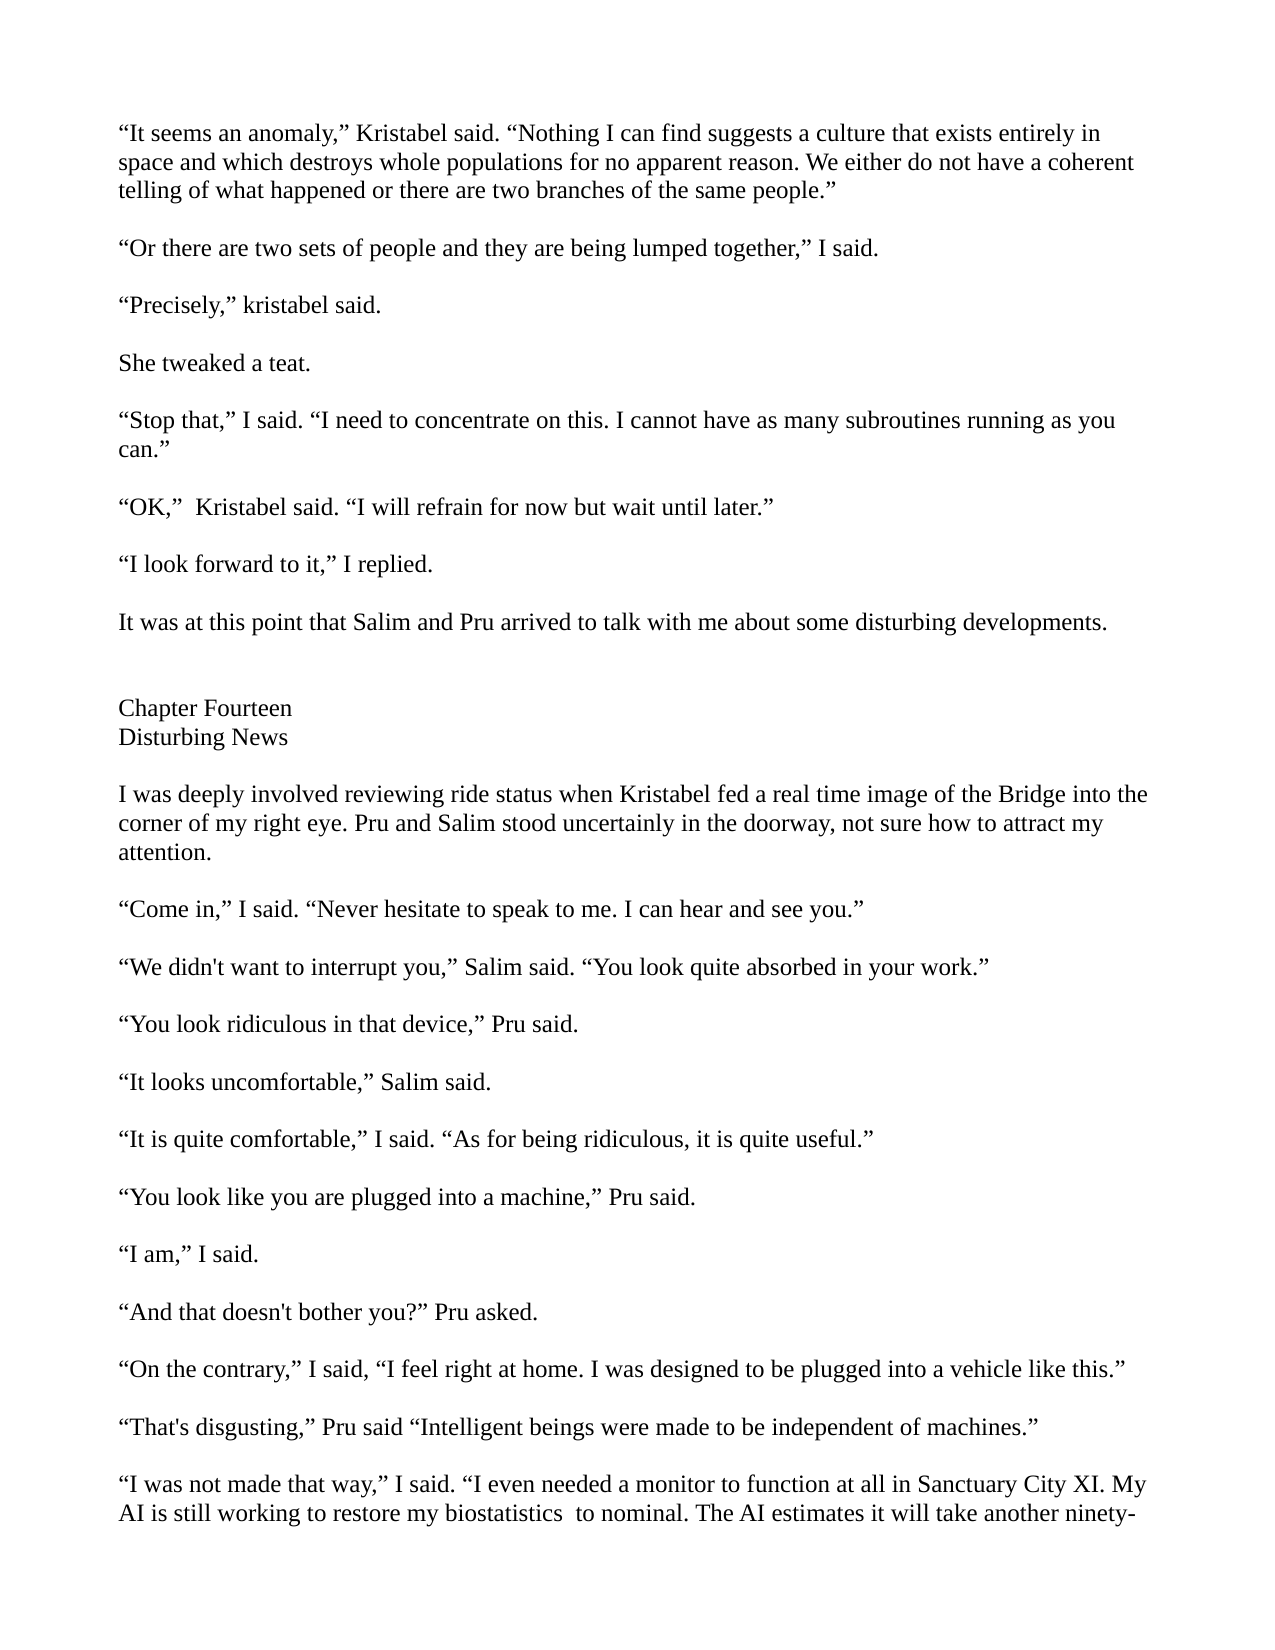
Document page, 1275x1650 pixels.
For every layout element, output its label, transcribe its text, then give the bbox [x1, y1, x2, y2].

text “I am,” I said. [118, 1239, 1157, 1268]
text “Come in,” I said. “Never hesitate to speak to me. I can hear and see you.” [118, 894, 1157, 923]
text “You look like you are plugged into a machine,” Pru said. [118, 1182, 1157, 1211]
text “You look ridiculous in that device,” Pru said. [118, 1009, 1157, 1038]
text Chapter Fourteen [118, 693, 1157, 722]
text “We didn't want to interrupt you,” Salim said. “You look quite absorbed in your work.” [118, 952, 1157, 981]
text “That's disgusting,” Pru said “Intelligent beings were made to be independent of machines.” [118, 1412, 1157, 1441]
text “It looks uncomfortable,” Salim said. [118, 1067, 1157, 1096]
text “OK,” Kristabel said. “I will refrain for now but wait until later.” [118, 492, 1157, 521]
text “Stop that,” I said. “I need to concentrate on this. I cannot have as many subroutines running as you can.” [118, 406, 1157, 463]
text I was deeply involved reviewing ride status when Kristabel fed a real time image of the Bridge into the corner of my right eye. Pru and Salim stood uncertainly in the doorway, not sure how to attract my attention. [118, 779, 1157, 866]
text She tweaked a teat. [118, 348, 1157, 377]
text “It seems an anomaly,” Kristabel said. “Nothing I can find suggests a culture that exists entirely in space and which destroys whole populations for no apparent reason. We either do not have a coherent telling of what happened or there are two branches of the same people.” [118, 118, 1157, 204]
text Disturbing News [118, 722, 1157, 751]
text “On the contrary,” I said, “I feel right at home. I was designed to be plugged into a vehicle like this.” [118, 1354, 1157, 1383]
text “Precisely,” kristabel said. [118, 291, 1157, 319]
text “And that doesn't bother you?” Pru asked. [118, 1297, 1157, 1326]
text “It is quite comfortable,” I said. “As for being ridiculous, it is quite useful.” [118, 1124, 1157, 1153]
text “I was not made that way,” I said. “I even needed a monitor to function at all in Sanctuary City XI. My AI is still working to restore my biostatistics to nominal. The AI estimates it will take another ninety- [118, 1469, 1157, 1527]
text It was at this point that Salim and Pru arrived to talk with me about some disturbing developments. [118, 607, 1157, 636]
text “Or there are two sets of people and they are being lumped together,” I said. [118, 233, 1157, 262]
text “I look forward to it,” I replied. [118, 549, 1157, 578]
